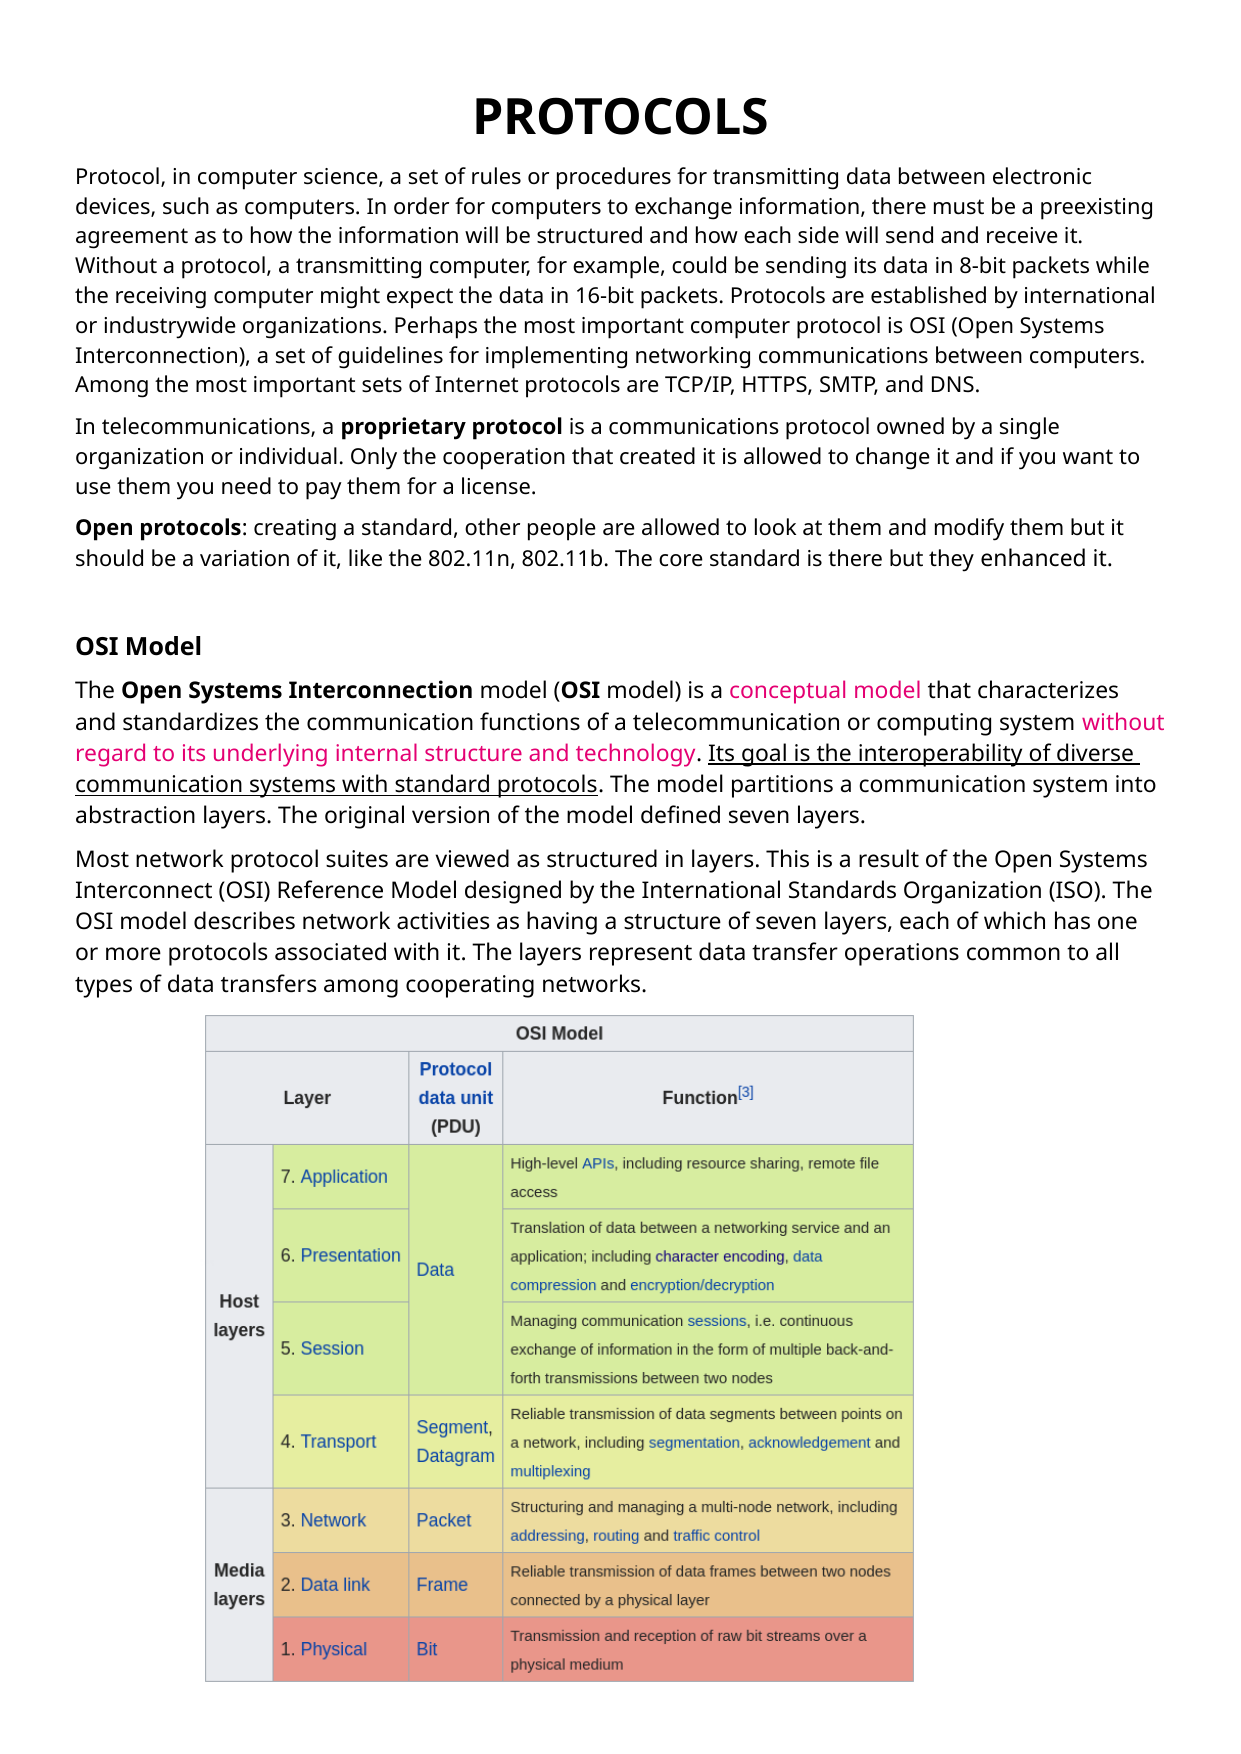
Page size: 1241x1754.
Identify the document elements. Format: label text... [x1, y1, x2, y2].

text The Open Systems Interconnection model (OSI model) is a conceptual model that characterizes and standardizes the communication functions of a telecommunication or computing system without regard to its underlying internal structure and technology. Its goal is the interoperability of diverse communication systems with standard protocols. The model partitions a communication system into abstraction layers. The original version of the model defined seven layers. [75, 674, 1166, 831]
text In telecommunications, a proprietary protocol is a communications protocol owned by a single organization or individual. Only the cooperation that created it is allowed to change it and if you want to use them you need to pay them for a license. [75, 411, 1166, 501]
text Most network protocol suites are viewed as structured in layers. This is a result of the Open Systems Interconnect (OSI) Reference Model designed by the International Standards Organization (ISO). The OSI model describes network activities as having a structure of seven layers, each of which has one or more protocols associated with it. The layers represent data transfer operations common to all types of data transfers among cooperating networks. [75, 842, 1166, 999]
picture [200, 1012, 919, 1686]
text PROTOCOLS [75, 81, 1166, 149]
text OSI Model [75, 628, 1166, 662]
text Protocol, in computer science, a set of rules or procedures for transmitting data between electronic devices, such as computers. In order for computers to exchange information, there must be a preexisting agreement as to how the information will be structured and how each side will send and receive it. Without a protocol, a transmitting computer, for example, could be sending its data in 8-bit packets while the receiving computer might expect the data in 16-bit packets. Protocols are established by international or industrywide organizations. Perhaps the most important computer protocol is OSI (Open Systems Interconnection), a set of guidelines for implementing networking communications between computers. Among the most important sets of Internet protocols are TCP/IP, HTTPS, SMTP, and DNS. [75, 161, 1166, 399]
text Open protocols: creating a standard, other people are allowed to look at them and modify them but it should be a variation of it, like the 802.11n, 802.11b. The core standard is there but they enhanced it. [75, 512, 1166, 573]
